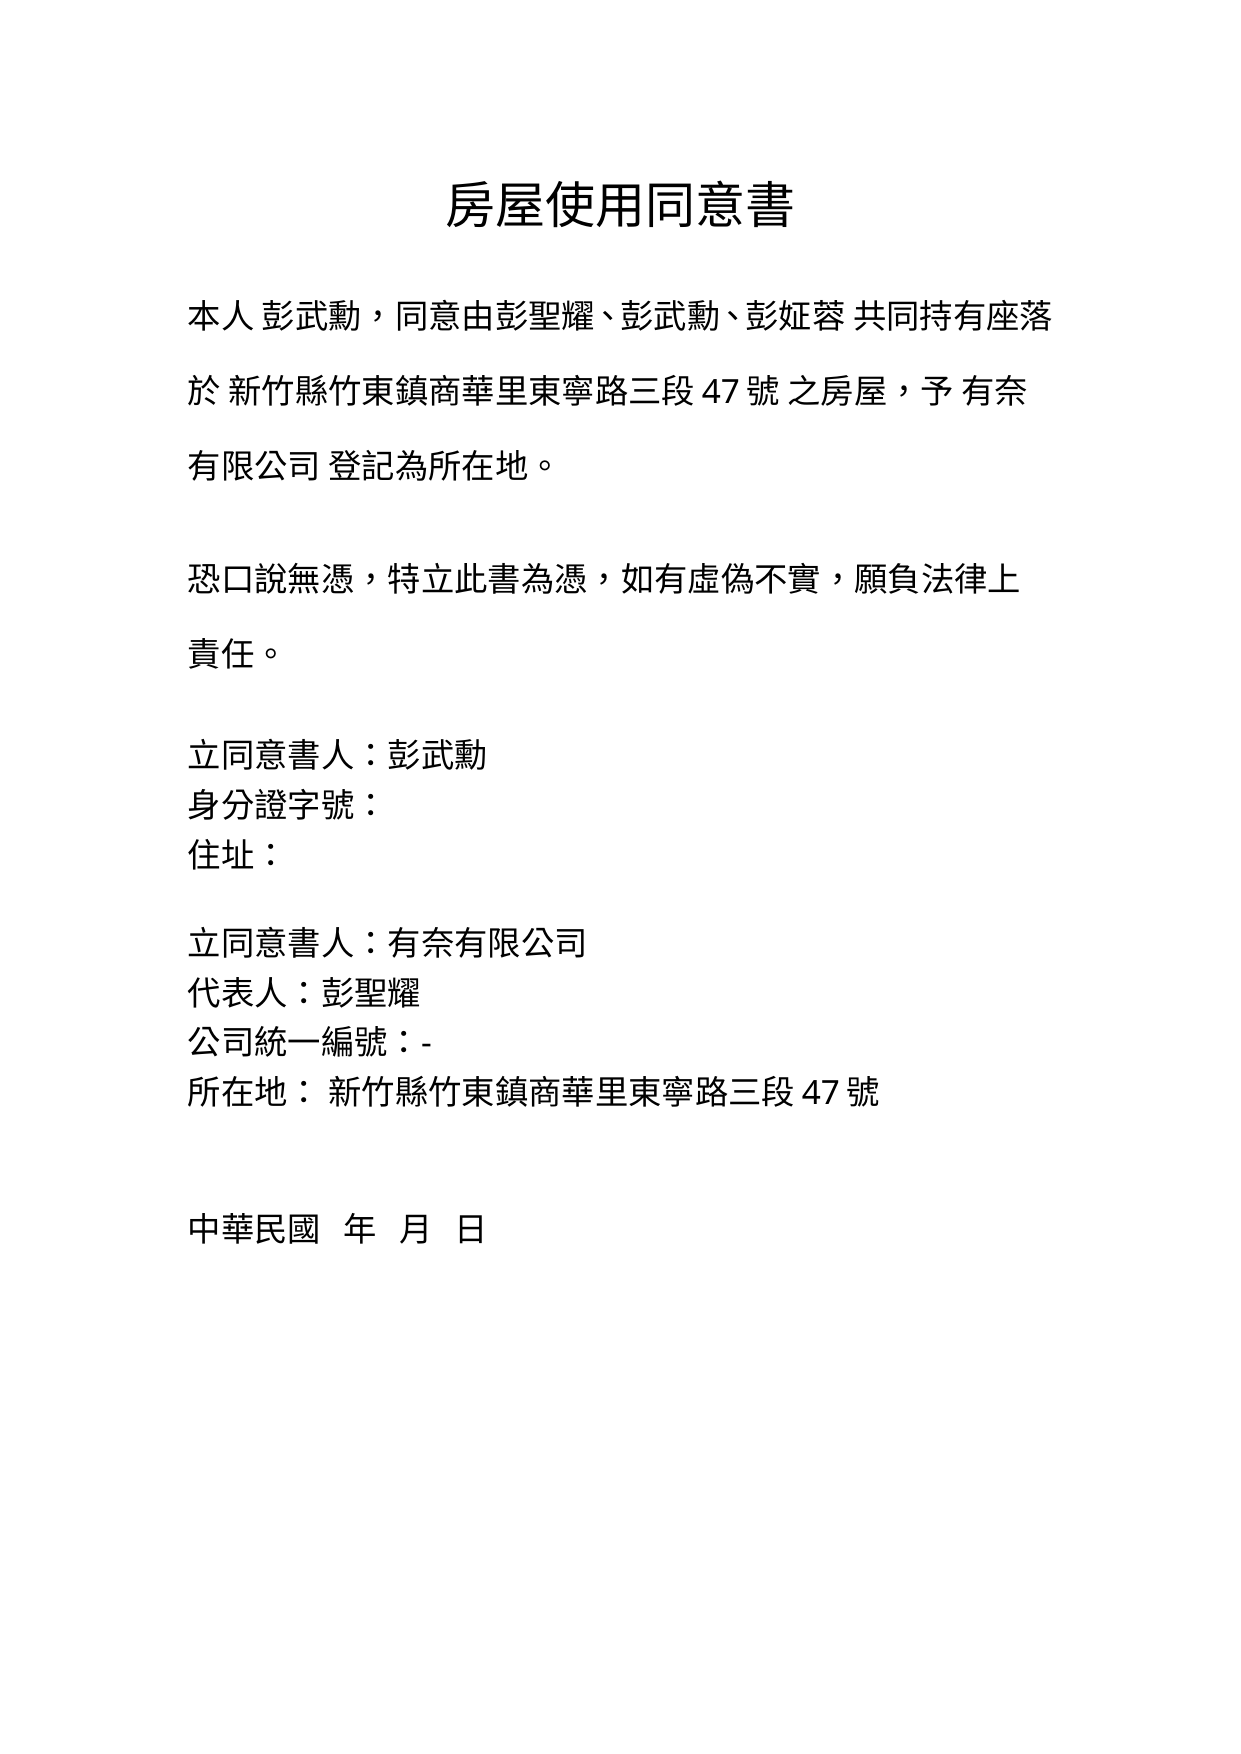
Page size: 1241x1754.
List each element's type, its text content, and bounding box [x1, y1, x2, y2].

text 房屋使用同意書 [187, 164, 1053, 239]
text 身分證字號： [187, 777, 1053, 827]
text 立同意書人：有奈有限公司 [187, 914, 1053, 964]
text 所在地： 新竹縣竹東鎮商華里東寧路三段47號 [187, 1064, 1053, 1114]
text 恐口說無憑，特立此書為憑，如有虛偽不實，願負法律上責任。 [187, 539, 1053, 689]
text 中華民國 年 月 日 [187, 1189, 1053, 1264]
text 公司統一編號：- [187, 1014, 1053, 1064]
text 住址： [187, 827, 1053, 877]
text 立同意書人：彭武勳 [187, 727, 1053, 777]
text 代表人：彭聖耀 [187, 964, 1053, 1014]
text 本人 彭武勳，同意由彭聖耀、彭武勳、彭姃蓉 共同持有座落於 新竹縣竹東鎮商華里東寧路三段47號 之房屋，予 有奈有限公司 登記為所在地。 [187, 277, 1053, 502]
